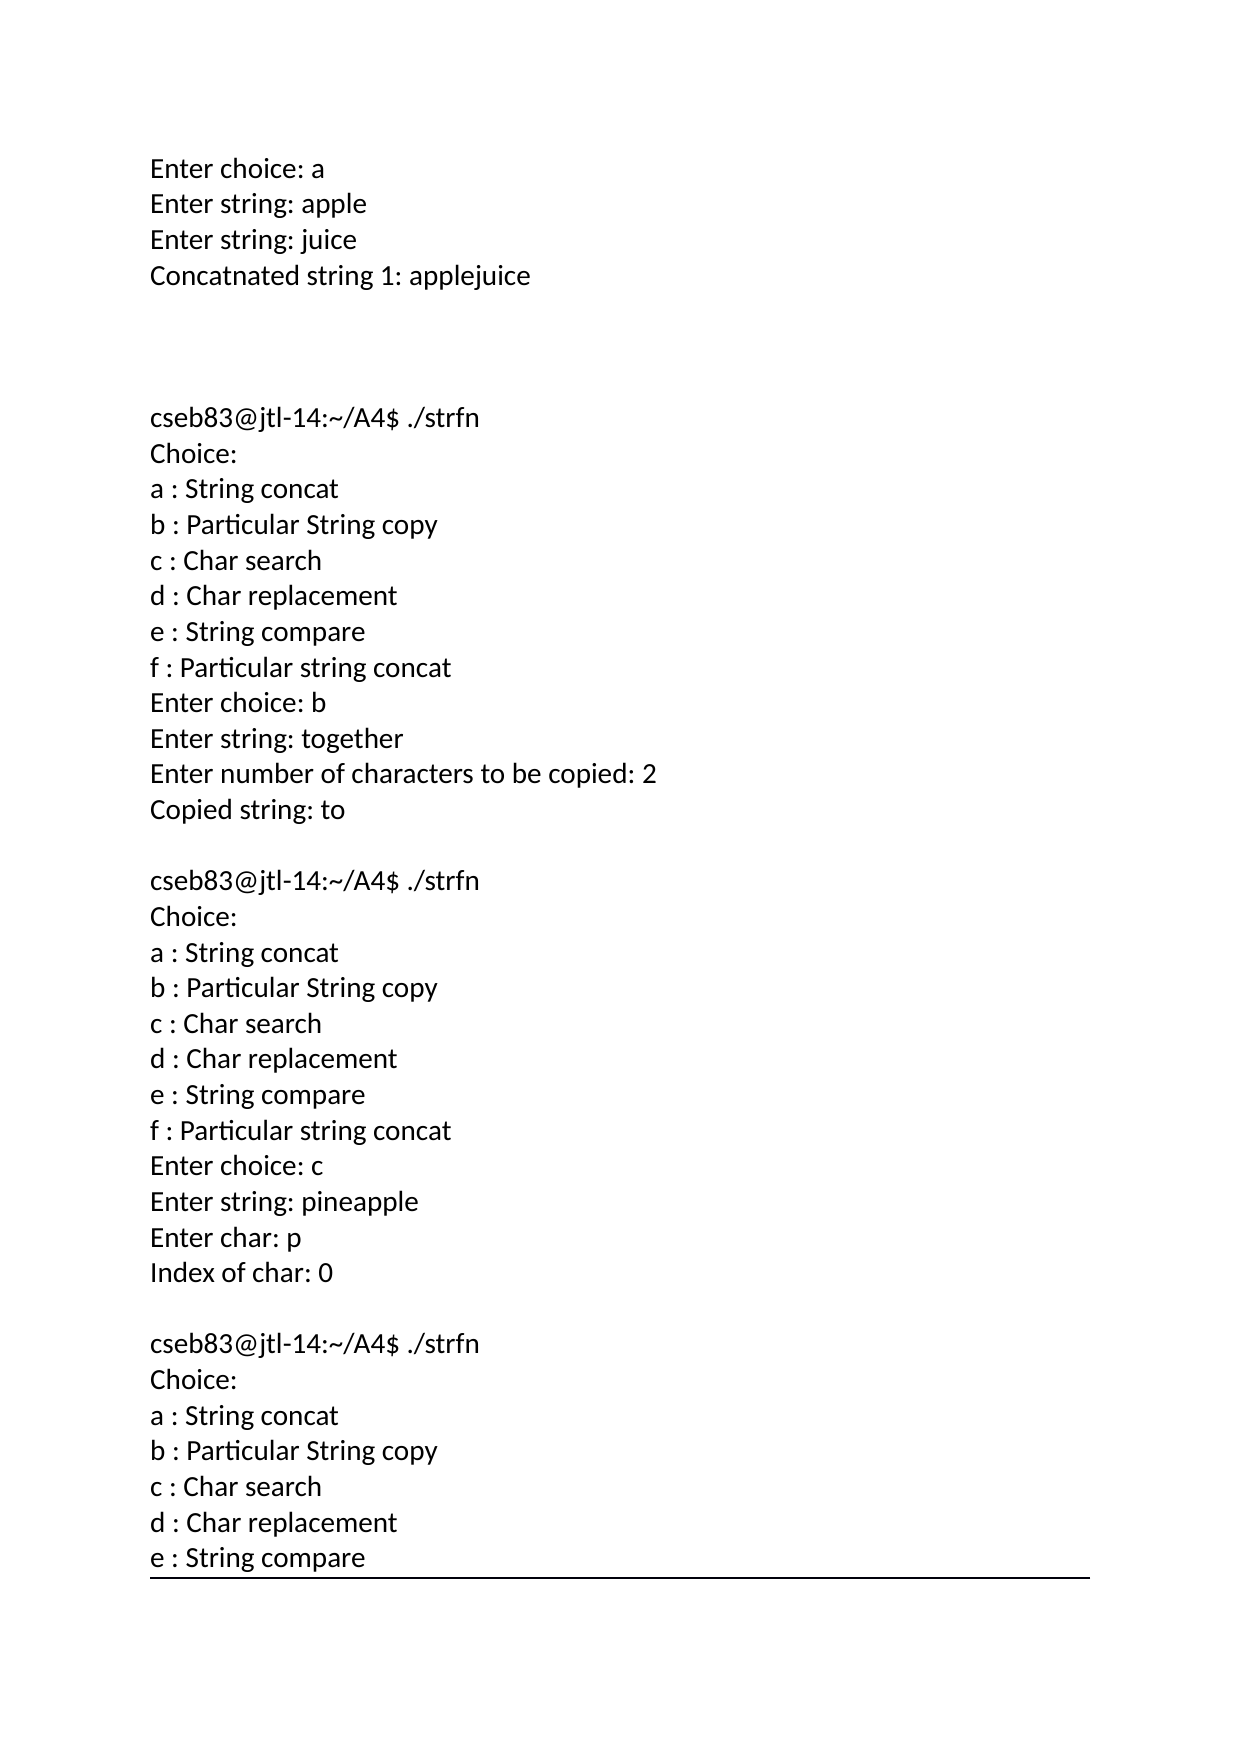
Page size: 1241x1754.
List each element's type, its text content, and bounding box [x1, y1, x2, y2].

text b : Particular String copy [150, 506, 1090, 542]
text Choice: [150, 435, 1090, 471]
text cseb83@jtl-14:~/A4$ ./strfn [150, 1326, 1090, 1361]
text d : Char replacement [150, 1504, 1090, 1539]
text c : Char search [150, 1005, 1090, 1041]
text Enter choice: c [150, 1147, 1090, 1183]
text Enter string: juice [150, 221, 1090, 257]
text d : Char replacement [150, 1041, 1090, 1076]
text Copied string: to [150, 791, 1090, 827]
text Choice: [150, 1361, 1090, 1397]
text f : Particular string concat [150, 1112, 1090, 1147]
text Enter string: together [150, 720, 1090, 756]
text Enter choice: b [150, 684, 1090, 720]
text b : Particular String copy [150, 969, 1090, 1005]
text c : Char search [150, 1468, 1090, 1504]
text cseb83@jtl-14:~/A4$ ./strfn [150, 399, 1090, 435]
text a : String concat [150, 934, 1090, 969]
text Enter choice: a [150, 150, 1090, 186]
text a : String concat [150, 1397, 1090, 1432]
text Index of char: 0 [150, 1254, 1090, 1290]
text e : String compare [150, 613, 1090, 649]
text e : String compare [150, 1539, 1090, 1577]
text f : Particular string concat [150, 649, 1090, 684]
text c : Char search [150, 542, 1090, 577]
text Enter string: pineapple [150, 1183, 1090, 1219]
text b : Particular String copy [150, 1432, 1090, 1468]
text a : String concat [150, 471, 1090, 506]
text Concatnated string 1: applejuice [150, 257, 1090, 292]
text d : Char replacement [150, 577, 1090, 613]
text e : String compare [150, 1076, 1090, 1112]
text Enter number of characters to be copied: 2 [150, 756, 1090, 791]
text Choice: [150, 898, 1090, 934]
text Enter string: apple [150, 186, 1090, 221]
text cseb83@jtl-14:~/A4$ ./strfn [150, 862, 1090, 898]
text Enter char: p [150, 1219, 1090, 1254]
